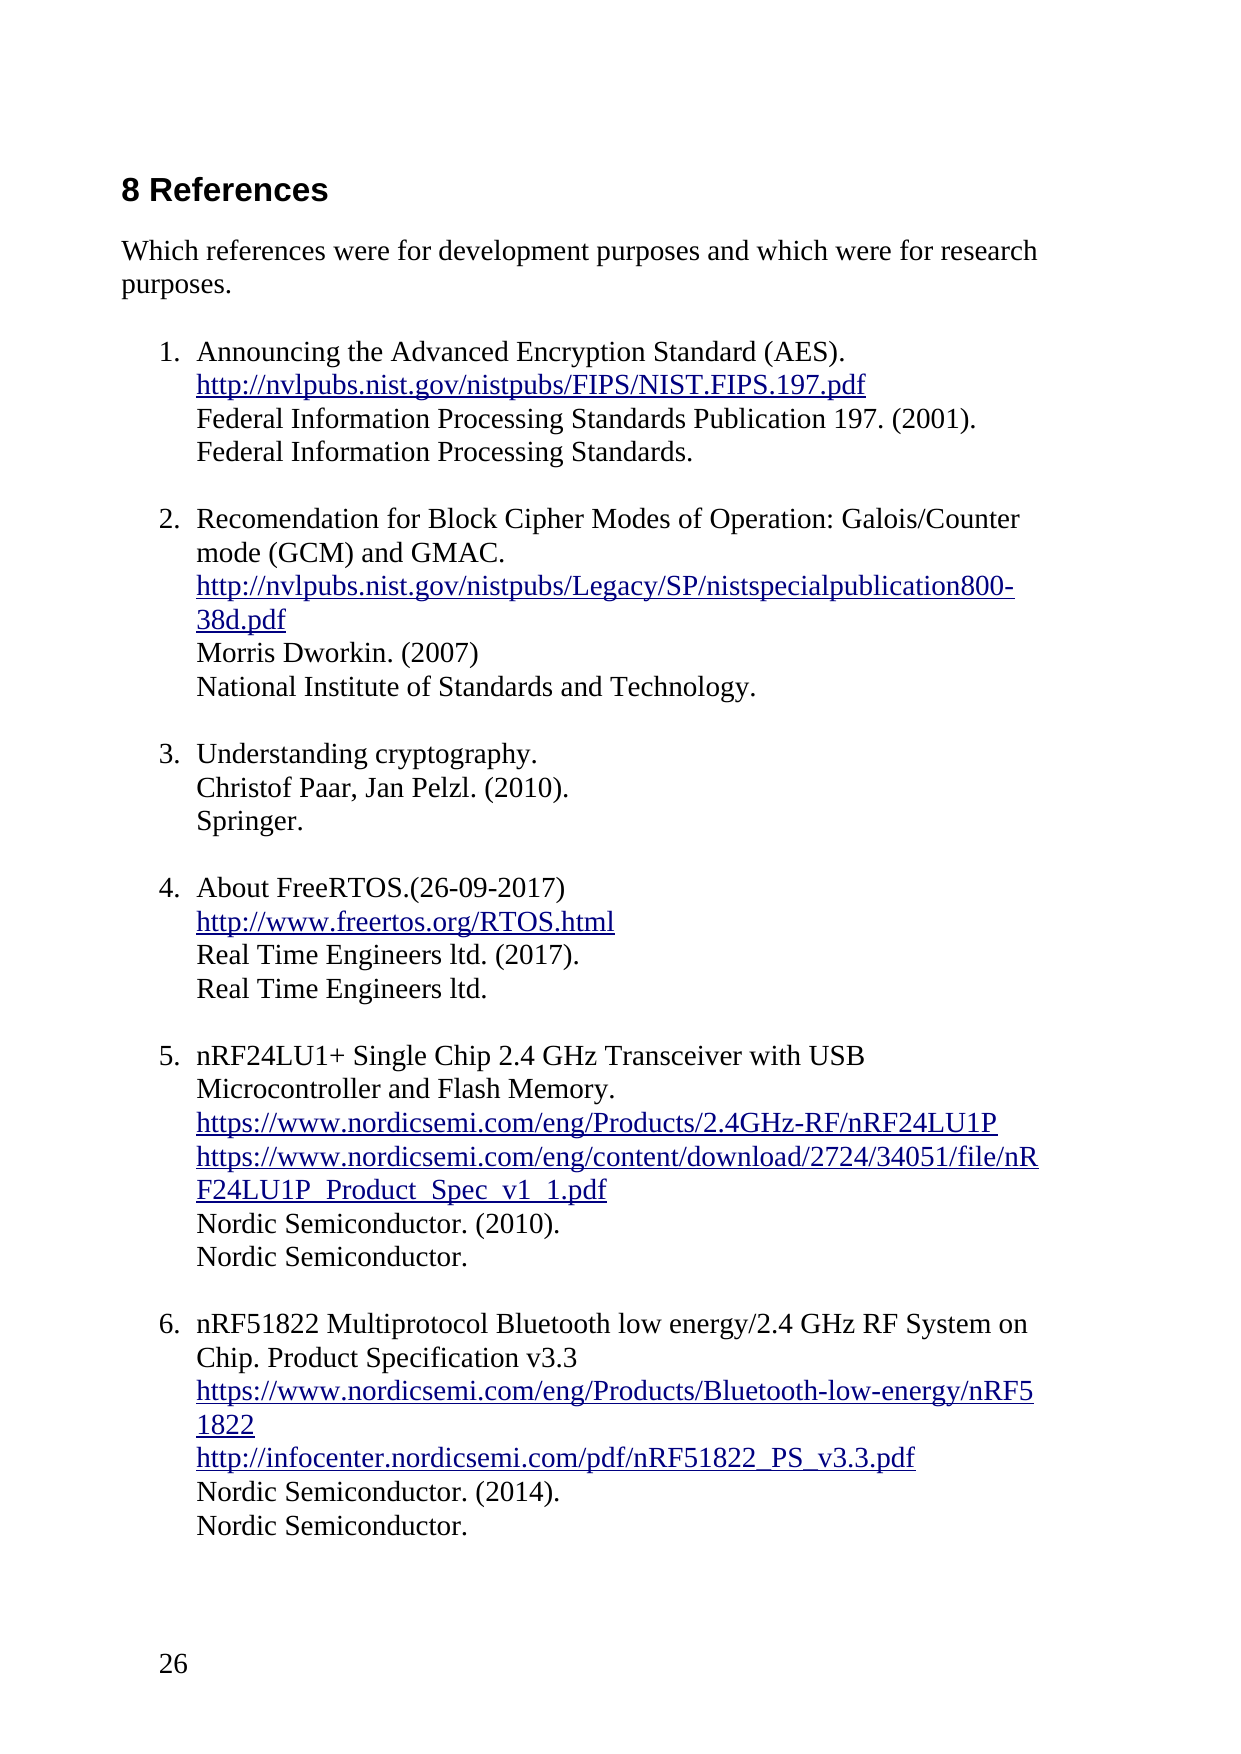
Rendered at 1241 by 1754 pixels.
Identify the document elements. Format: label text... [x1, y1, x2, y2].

list Recomendation for Block Cipher Modes of Operation: Galois/Counter mode (GCM) and GMAC. http://nvlpubs.nist.gov/nistpubs/Legacy/SP/nistspecialpublication800-38d.pdf Morris Dworkin. (2007) National Institute of Standards and Technology. [158, 501, 1042, 703]
list nRF24LU1+ Single Chip 2.4 GHz Transceiver with USB Microcontroller and Flash Memory. https://www.nordicsemi.com/eng/Products/2.4GHz-RF/nRF24LU1P https://www.nordicsemi.com/eng/content/download/2724/34051/file/nRF24LU1P_Product_Spec_v1_1.pdf Nordic Semiconductor. (2010). Nordic Semiconductor. [158, 1038, 1042, 1273]
list Understanding cryptography. Christof Paar, Jan Pelzl. (2010). Springer. [158, 736, 1042, 837]
list Announcing the Advanced Encryption Standard (AES). http://nvlpubs.nist.gov/nistpubs/FIPS/NIST.FIPS.197.pdf Federal Information Processing Standards Publication 197. (2001). Federal Information Processing Standards. [158, 334, 1042, 468]
subtitle References [121, 170, 1042, 208]
text Which references were for development purposes and which were for research purposes. [121, 233, 1042, 300]
list About FreeRTOS.(26-09-2017) http://www.freertos.org/RTOS.html Real Time Engineers ltd. (2017). Real Time Engineers ltd. [158, 870, 1042, 1004]
list nRF51822 Multiprotocol Bluetooth low energy/2.4 GHz RF System on Chip. Product Specification v3.3 https://www.nordicsemi.com/eng/Products/Bluetooth-low-energy/nRF51822 http://infocenter.nordicsemi.com/pdf/nRF51822_PS_v3.3.pdf Nordic Semiconductor. (2014). Nordic Semiconductor. [158, 1306, 1042, 1541]
